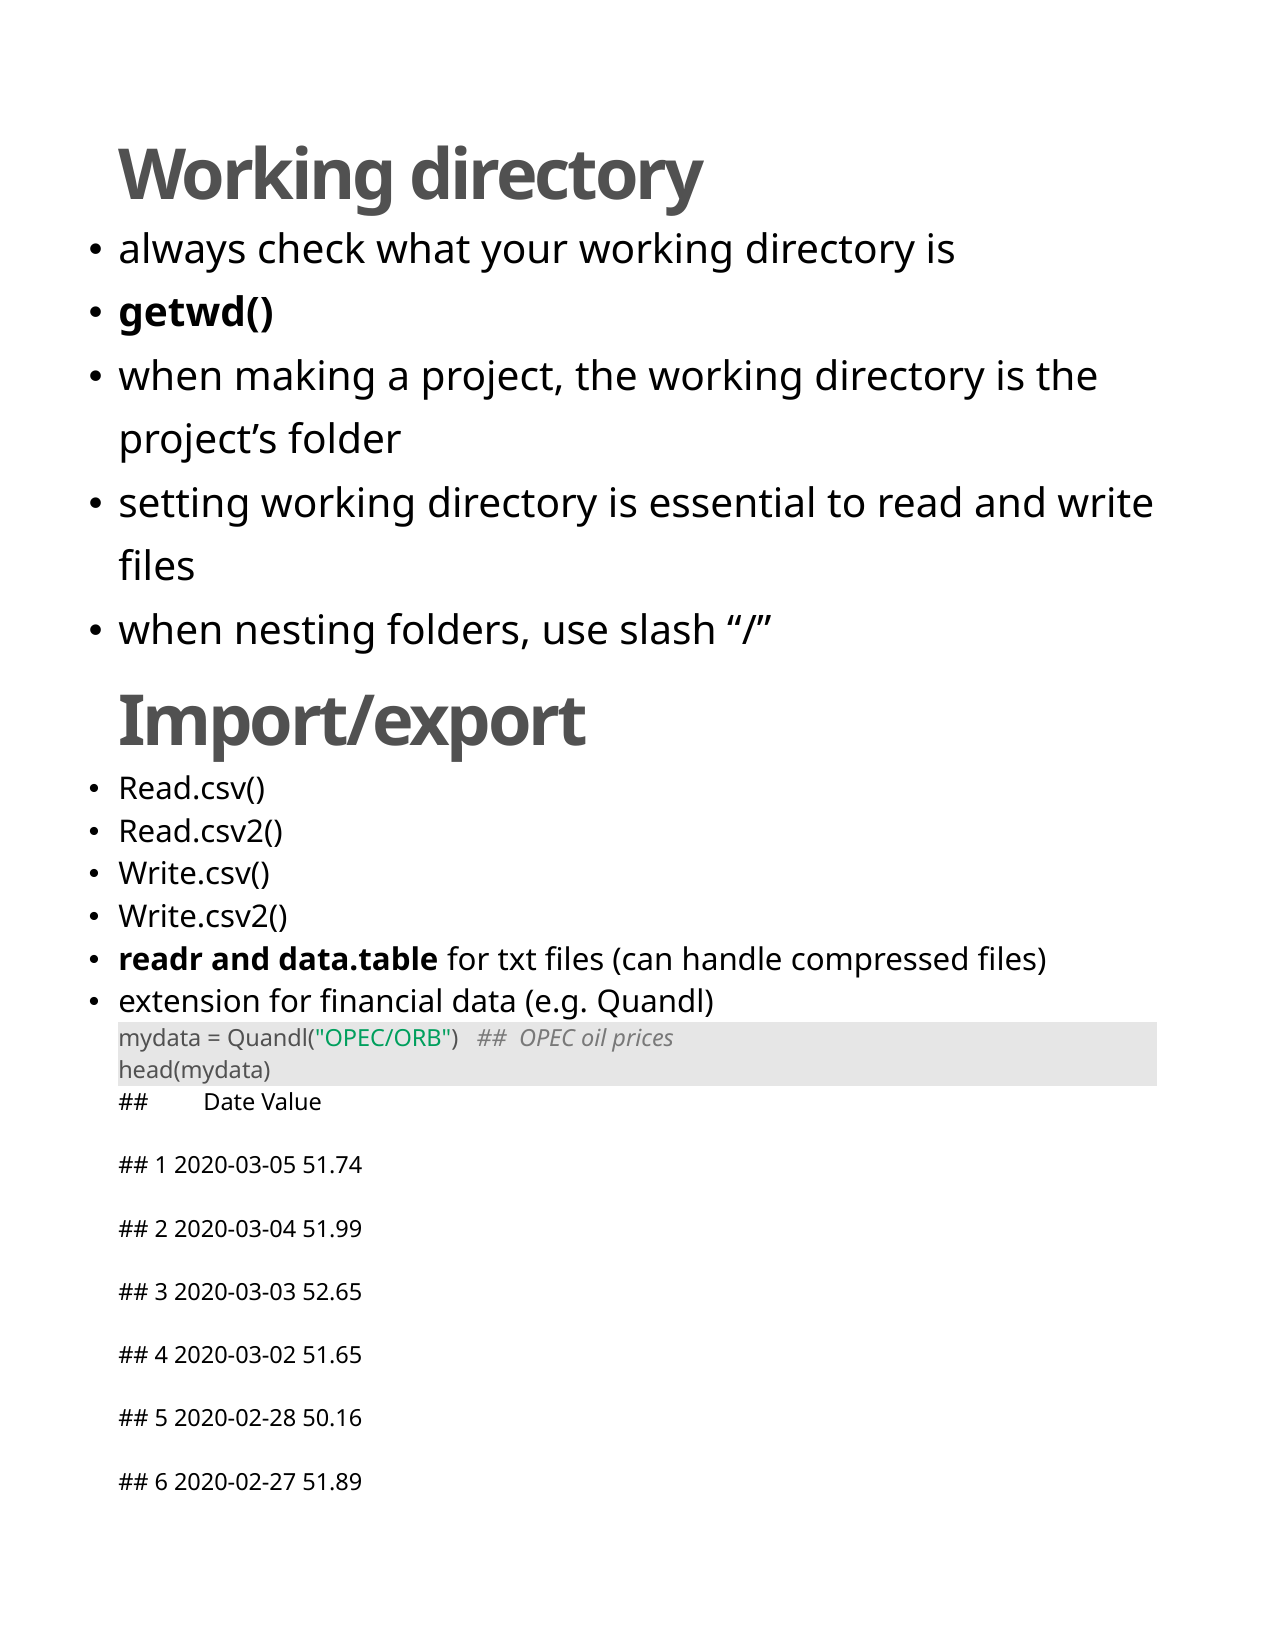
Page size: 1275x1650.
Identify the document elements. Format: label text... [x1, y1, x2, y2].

text ## Date Value [118, 1086, 1157, 1118]
list Write.csv2() [118, 894, 1157, 936]
subtitle Import/export [118, 664, 1157, 766]
text ## 3 2020-03-03 52.65 [118, 1275, 1157, 1307]
list readr and data.table for txt files (can handle compressed files) [118, 936, 1157, 979]
list extension for financial data (e.g. Quandl) [118, 979, 1157, 1022]
text ## 1 2020-03-05 51.74 [118, 1149, 1157, 1181]
text ## 4 2020-03-02 51.65 [118, 1338, 1157, 1371]
text ## 6 2020-02-27 51.89 [118, 1465, 1157, 1497]
text ## 5 2020-02-28 50.16 [118, 1402, 1157, 1434]
list Write.csv() [118, 851, 1157, 894]
list always check what your working directory is [118, 220, 1157, 275]
list getwd() [118, 283, 1157, 338]
list setting working directory is essential to read and write files [118, 474, 1157, 593]
subtitle Working directory [118, 118, 1157, 220]
text head(mydata) [118, 1054, 1157, 1086]
list when nesting folders, use slash “/” [118, 601, 1157, 656]
text ## 2 2020-03-04 51.99 [118, 1212, 1157, 1244]
list Read.csv() [118, 766, 1157, 809]
list Read.csv2() [118, 809, 1157, 851]
text mydata = Quandl("OPEC/ORB") ## OPEC oil prices [118, 1022, 1157, 1054]
list when making a project, the working directory is the project’s folder [118, 347, 1157, 466]
